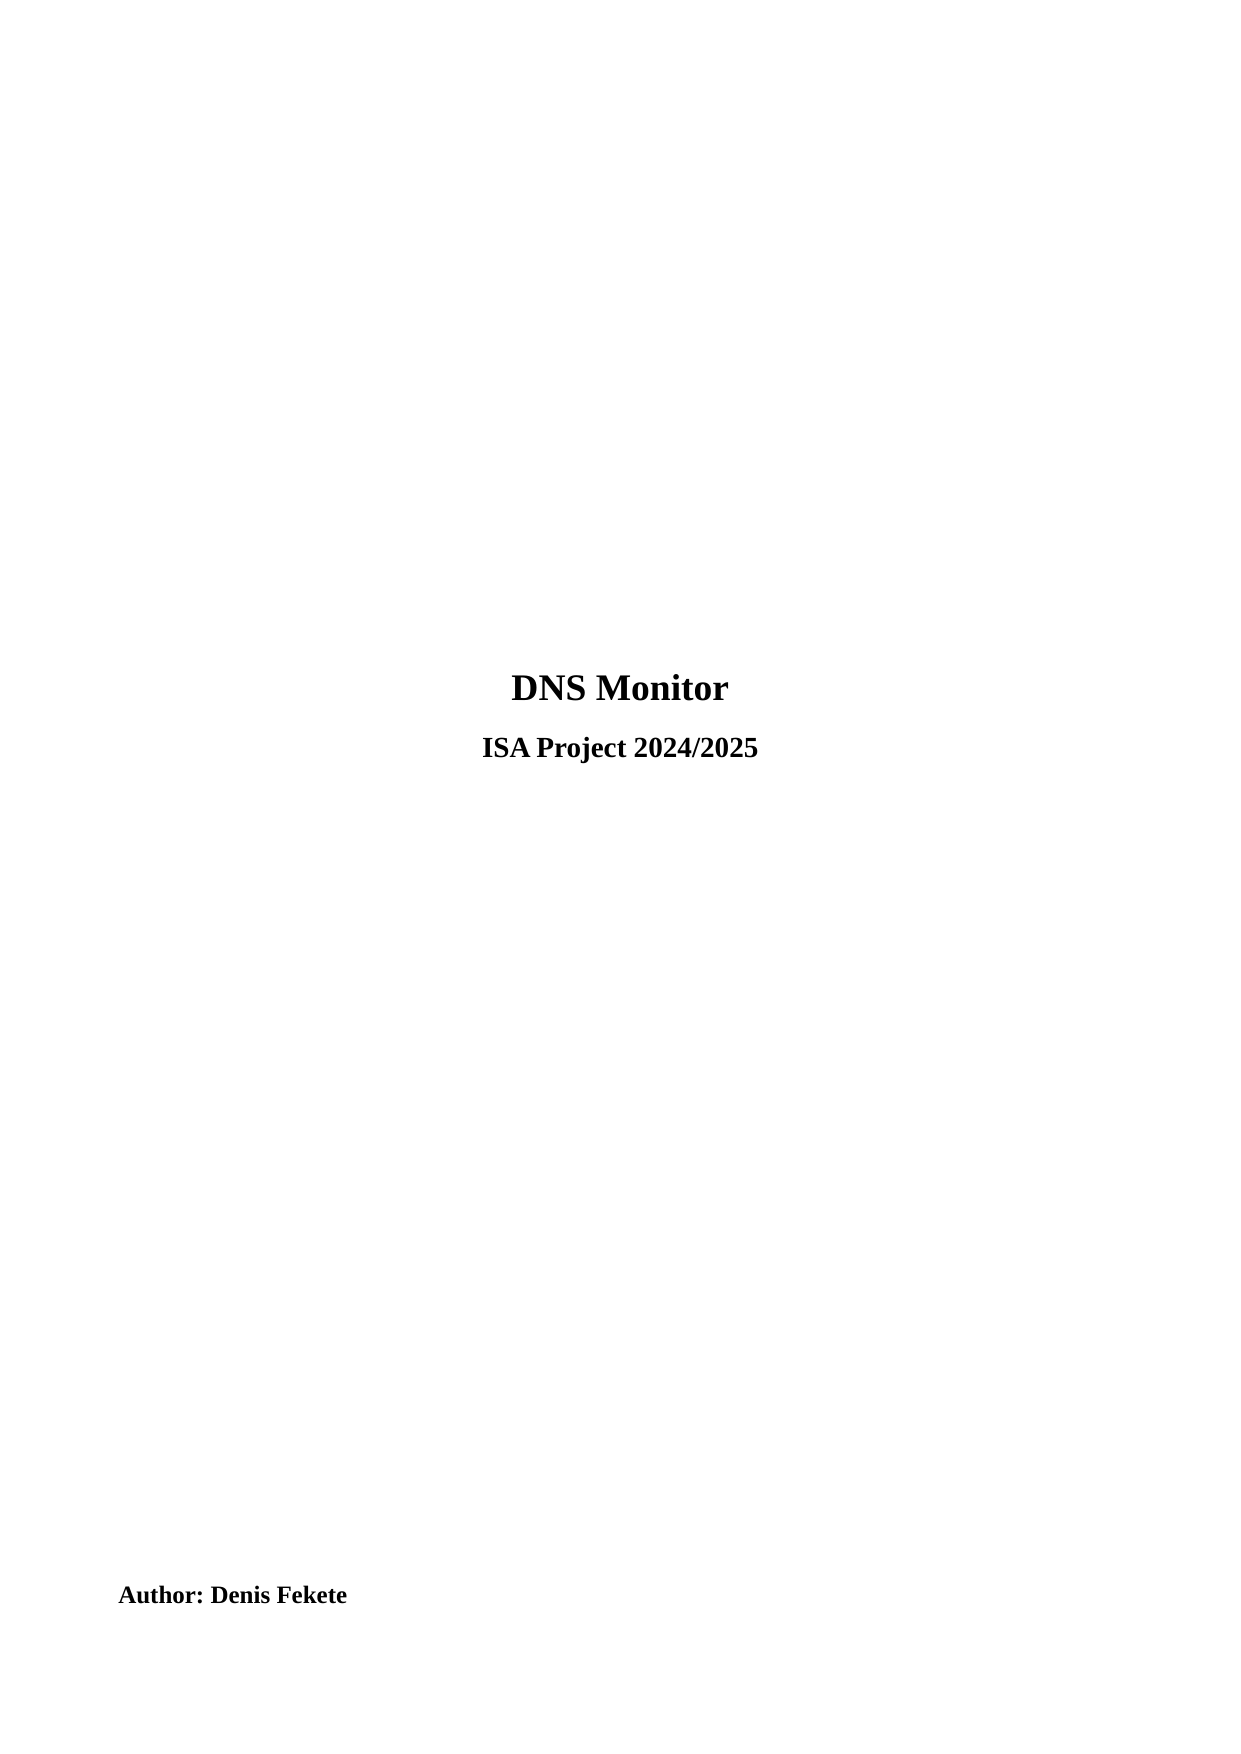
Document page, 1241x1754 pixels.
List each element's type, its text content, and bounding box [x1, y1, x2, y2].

text Author: Denis Fekete [118, 1580, 1122, 1609]
text DNS Monitor [118, 666, 1122, 709]
text ISA Project 2024/2025 [118, 730, 1122, 763]
